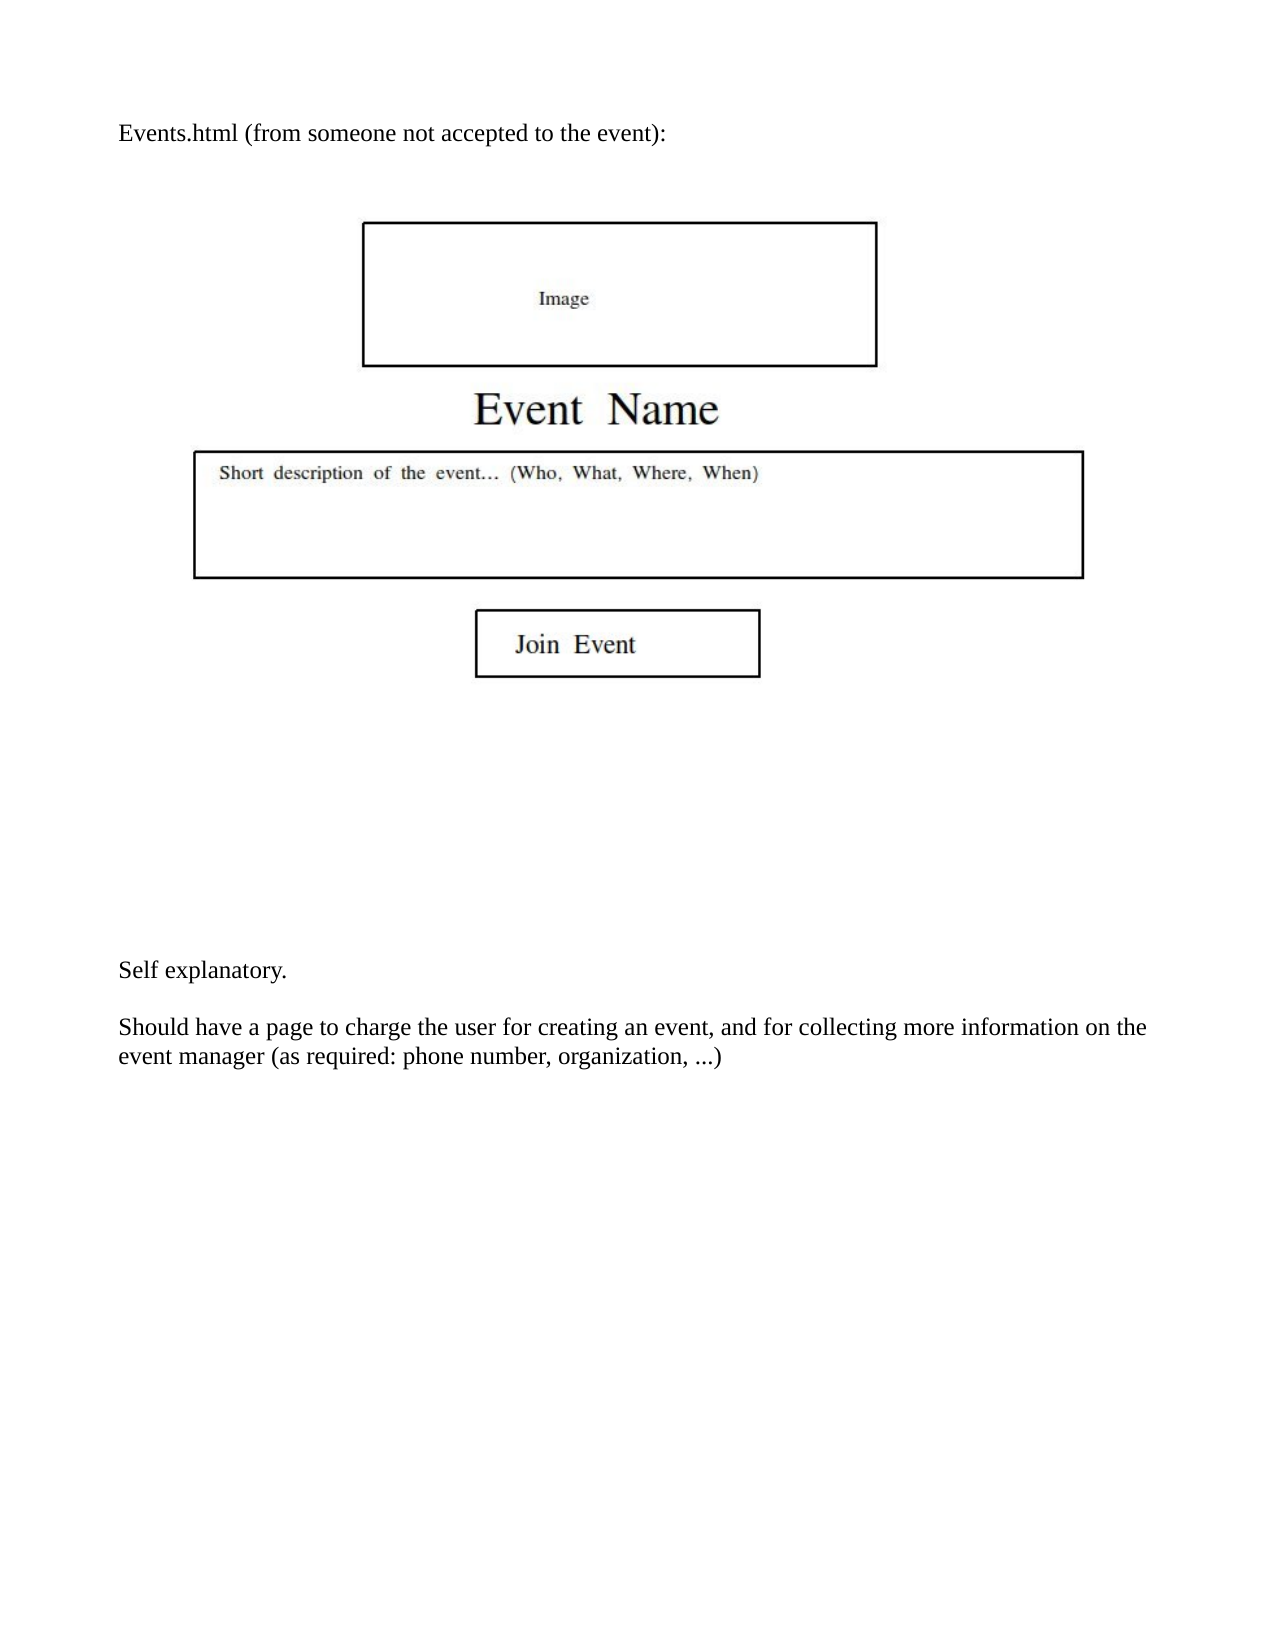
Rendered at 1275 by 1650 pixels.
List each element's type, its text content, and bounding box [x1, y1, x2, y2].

picture [118, 175, 1157, 955]
text Events.html (from someone not accepted to the event): [118, 118, 1157, 147]
text Should have a page to charge the user for creating an event, and for collecting more information on the event manager (as required: phone number, organization, ...) [118, 1012, 1157, 1070]
text Self explanatory. [118, 955, 1157, 983]
